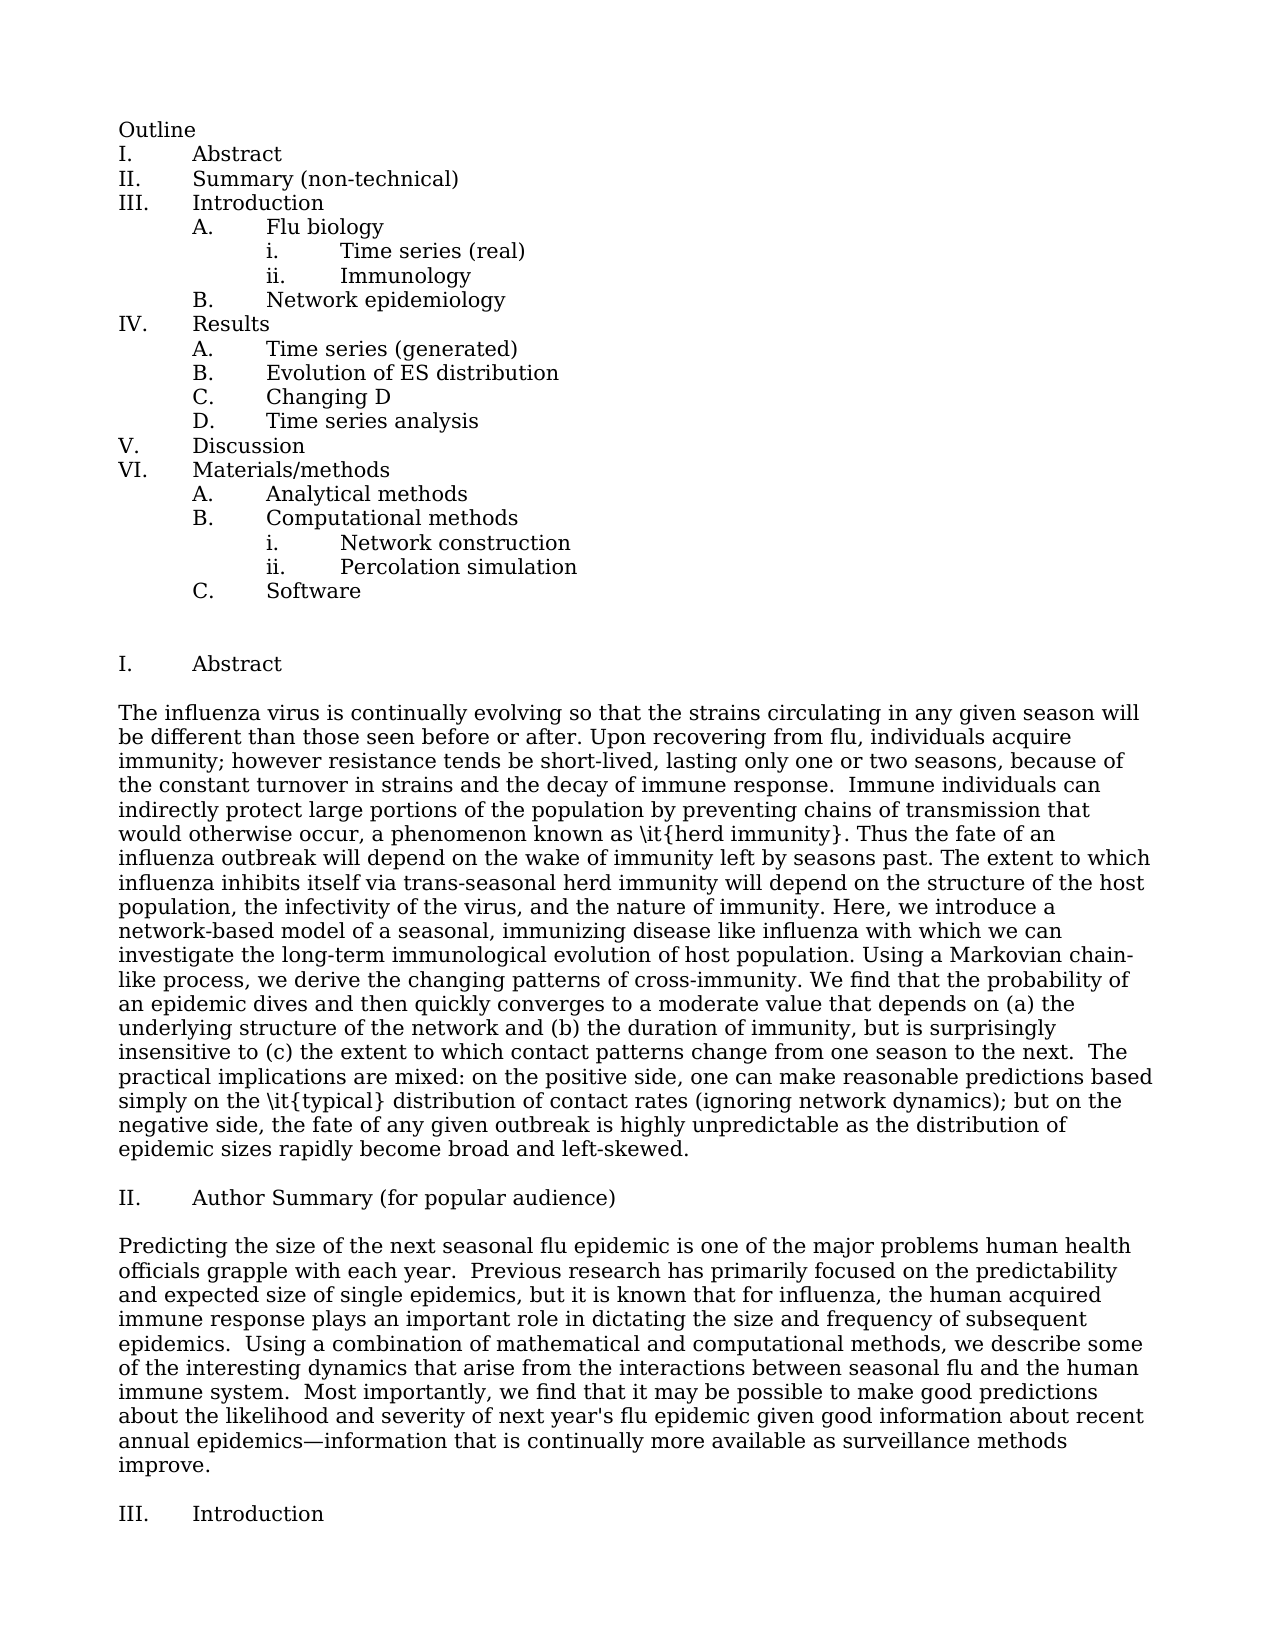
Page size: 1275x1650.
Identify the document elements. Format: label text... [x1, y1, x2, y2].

text B. Network epidemiology [118, 288, 1157, 312]
text A. Analytical methods [118, 482, 1157, 506]
text B. Evolution of ES distribution [118, 361, 1157, 385]
text Outline [118, 118, 1157, 142]
text V. Discussion [118, 434, 1157, 458]
text III. Introduction [118, 1502, 1157, 1526]
text i. Time series (real) [118, 239, 1157, 264]
text II. Summary (non-technical) [118, 167, 1157, 191]
text A. Time series (generated) [118, 337, 1157, 361]
text B. Computational methods [118, 506, 1157, 531]
text C. Changing D [118, 385, 1157, 409]
text i. Network construction [118, 531, 1157, 555]
text A. Flu biology [118, 215, 1157, 239]
text The influenza virus is continually evolving so that the strains circulating in any given season will be different than those seen before or after. Upon recovering from flu, individuals acquire immunity; however resistance tends be short-lived, lasting only one or two seasons, because of the constant turnover in strains and the decay of immune response. Immune individuals can indirectly protect large portions of the population by preventing chains of transmission that would otherwise occur, a phenomenon known as \it{herd immunity}. Thus the fate of an influenza outbreak will depend on the wake of immunity left by seasons past. The extent to which influenza inhibits itself via trans-seasonal herd immunity will depend on the structure of the host population, the infectivity of the virus, and the nature of immunity. Here, we introduce a network-based model of a seasonal, immunizing disease like influenza with which we can investigate the long-term immunological evolution of host population. Using a Markovian chain-like process, we derive the changing patterns of cross-immunity. We find that the probability of an epidemic dives and then quickly converges to a moderate value that depends on (a) the underlying structure of the network and (b) the duration of immunity, but is surprisingly insensitive to (c) the extent to which contact patterns change from one season to the next. The practical implications are mixed: on the positive side, one can make reasonable predictions based simply on the \it{typical} distribution of contact rates (ignoring network dynamics); but on the negative side, the fate of any given outbreak is highly unpredictable as the distribution of epidemic sizes rapidly become broad and left-skewed. [118, 701, 1157, 1162]
text C. Software [118, 579, 1157, 603]
text I. Abstract [118, 142, 1157, 167]
text III. Introduction [118, 191, 1157, 215]
text II. Author Summary (for popular audience) [118, 1186, 1157, 1210]
text VI. Materials/methods [118, 458, 1157, 482]
text Predicting the size of the next seasonal flu epidemic is one of the major problems human health officials grapple with each year. Previous research has primarily focused on the predictability and expected size of single epidemics, but it is known that for influenza, the human acquired immune response plays an important role in dictating the size and frequency of subsequent epidemics. Using a combination of mathematical and computational methods, we describe some of the interesting dynamics that arise from the interactions between seasonal flu and the human immune system. Most importantly, we find that it may be possible to make good predictions about the likelihood and severity of next year's flu epidemic given good information about recent annual epidemics—information that is continually more available as surveillance methods improve. [118, 1234, 1157, 1477]
text ii. Immunology [118, 264, 1157, 288]
text I. Abstract [118, 652, 1157, 676]
text IV. Results [118, 312, 1157, 337]
text ii. Percolation simulation [118, 555, 1157, 579]
text D. Time series analysis [118, 409, 1157, 434]
